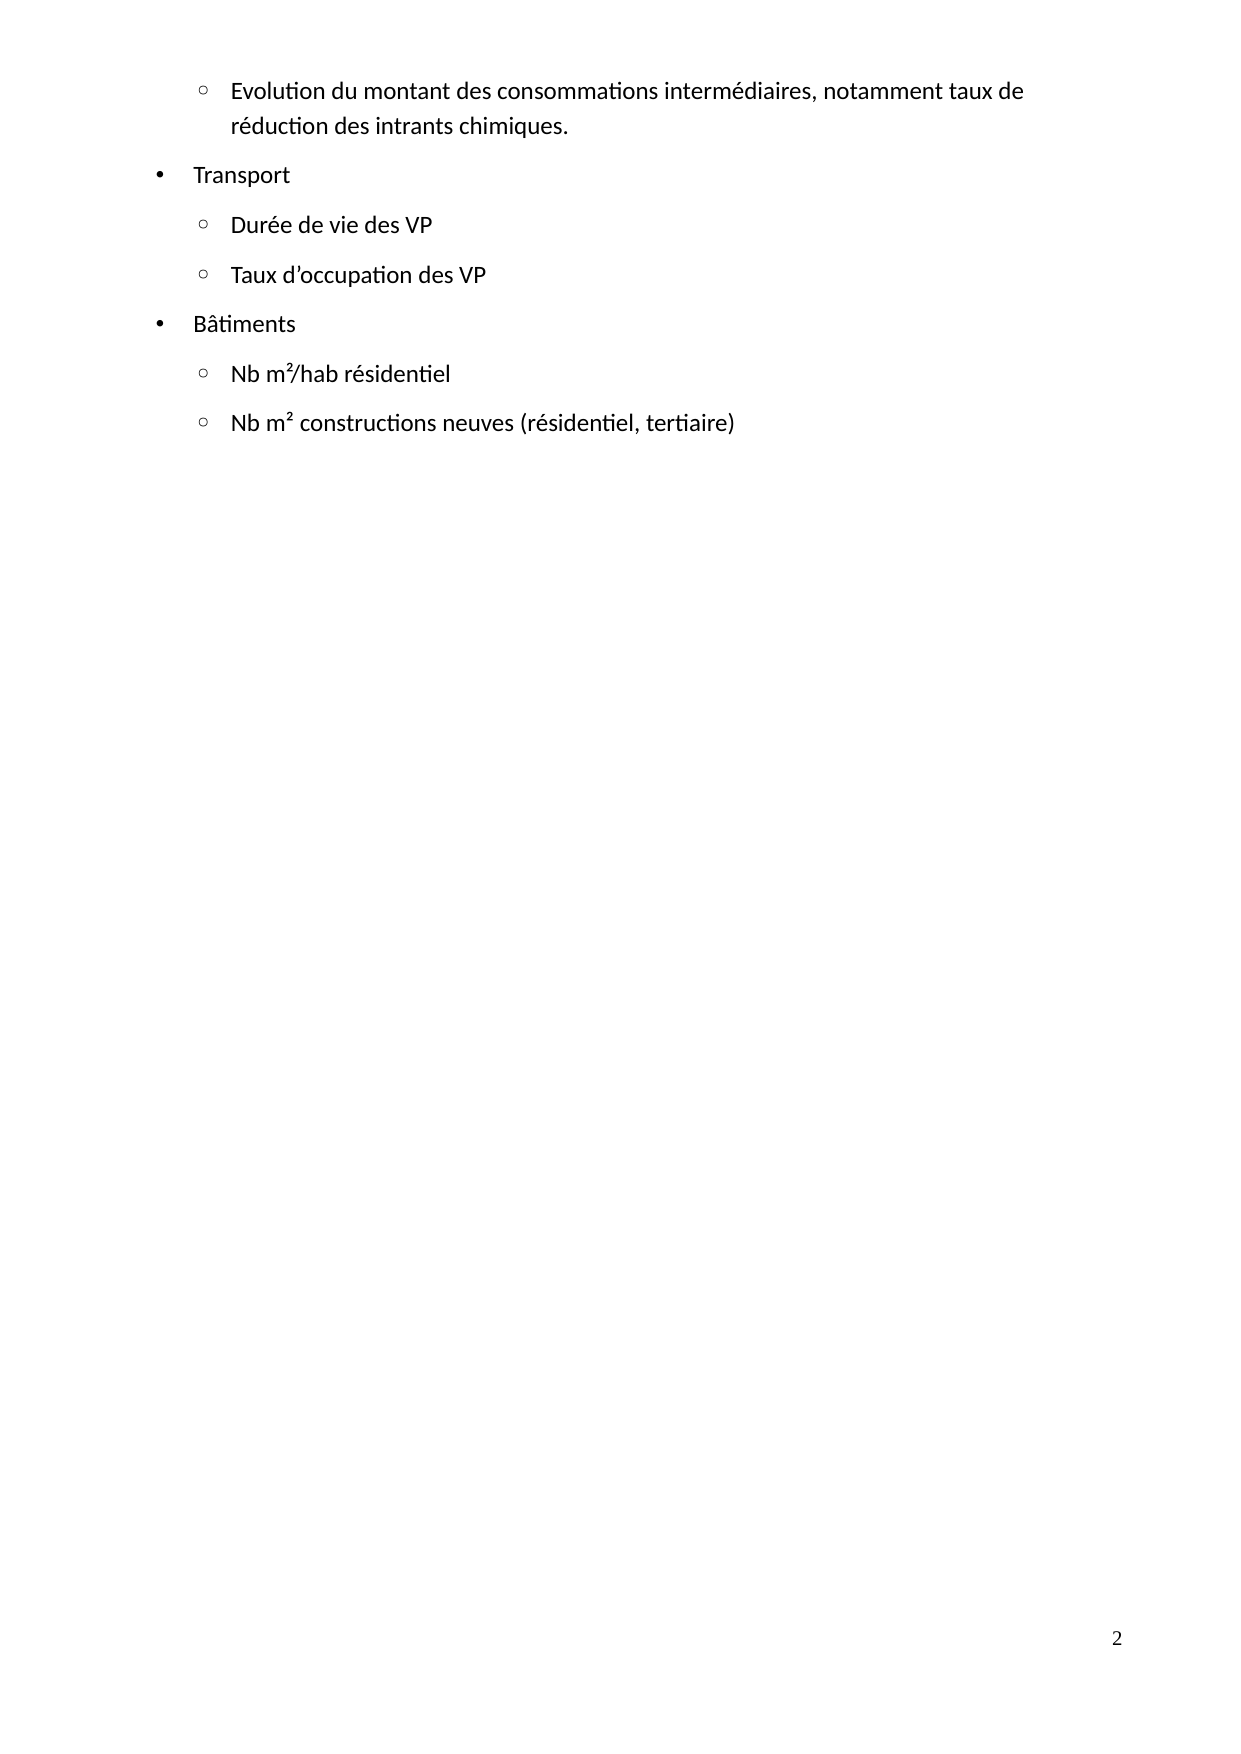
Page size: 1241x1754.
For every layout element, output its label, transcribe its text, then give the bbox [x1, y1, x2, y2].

list Durée de vie des VP [193, 209, 1122, 240]
list Taux d’occupation des VP [193, 259, 1122, 289]
list Evolution du montant des consommations intermédiaires, notamment taux de réduction des intrants chimiques. [193, 75, 1122, 141]
list Bâtiments [156, 308, 1122, 339]
list Nb m²/hab résidentiel [193, 358, 1122, 388]
list Nb m² constructions neuves (résidentiel, tertiaire) [193, 407, 1122, 438]
list Transport [156, 159, 1122, 190]
